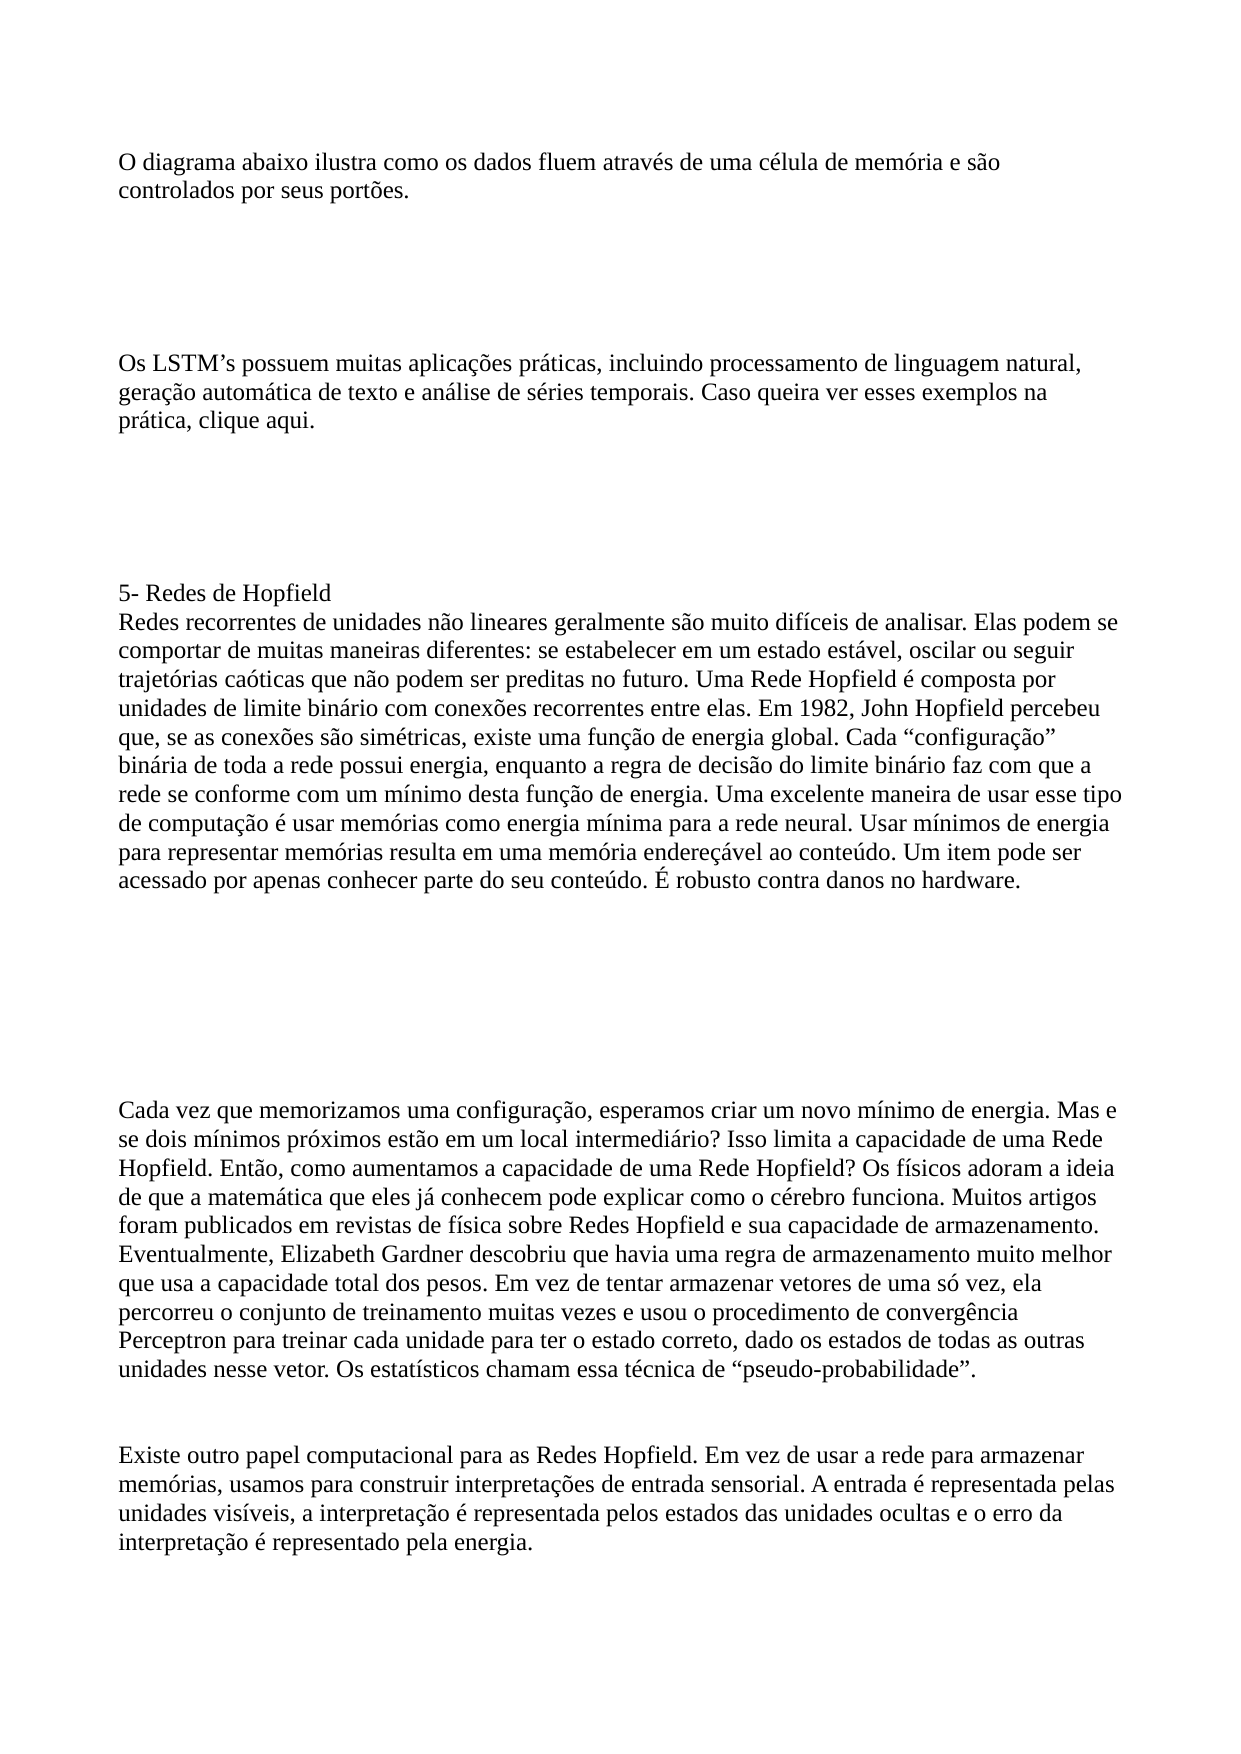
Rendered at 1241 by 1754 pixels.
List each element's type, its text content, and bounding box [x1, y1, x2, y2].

text O diagrama abaixo ilustra como os dados fluem através de uma célula de memória e são controlados por seus portões. [118, 147, 1122, 204]
text 5- Redes de Hopfield [118, 578, 1122, 607]
text Os LSTM’s possuem muitas aplicações práticas, incluindo processamento de linguagem natural, geração automática de texto e análise de séries temporais. Caso queira ver esses exemplos na prática, clique aqui. [118, 348, 1122, 434]
text Redes recorrentes de unidades não lineares geralmente são muito difíceis de analisar. Elas podem se comportar de muitas maneiras diferentes: se estabelecer em um estado estável, oscilar ou seguir trajetórias caóticas que não podem ser preditas no futuro. Uma Rede Hopfield é composta por unidades de limite binário com conexões recorrentes entre elas. Em 1982, John Hopfield percebeu que, se as conexões são simétricas, existe uma função de energia global. Cada “configuração” binária de toda a rede possui energia, enquanto a regra de decisão do limite binário faz com que a rede se conforme com um mínimo desta função de energia. Uma excelente maneira de usar esse tipo de computação é usar memórias como energia mínima para a rede neural. Usar mínimos de energia para representar memórias resulta em uma memória endereçável ao conteúdo. Um item pode ser acessado por apenas conhecer parte do seu conteúdo. É robusto contra danos no hardware. [118, 607, 1122, 894]
text Cada vez que memorizamos uma configuração, esperamos criar um novo mínimo de energia. Mas e se dois mínimos próximos estão em um local intermediário? Isso limita a capacidade de uma Rede Hopfield. Então, como aumentamos a capacidade de uma Rede Hopfield? Os físicos adoram a ideia de que a matemática que eles já conhecem pode explicar como o cérebro funciona. Muitos artigos foram publicados em revistas de física sobre Redes Hopfield e sua capacidade de armazenamento. Eventualmente, Elizabeth Gardner descobriu que havia uma regra de armazenamento muito melhor que usa a capacidade total dos pesos. Em vez de tentar armazenar vetores de uma só vez, ela percorreu o conjunto de treinamento muitas vezes e usou o procedimento de convergência Perceptron para treinar cada unidade para ter o estado correto, dado os estados de todas as outras unidades nesse vetor. Os estatísticos chamam essa técnica de “pseudo-probabilidade”. [118, 1096, 1122, 1383]
text Existe outro papel computacional para as Redes Hopfield. Em vez de usar a rede para armazenar memórias, usamos para construir interpretações de entrada sensorial. A entrada é representada pelas unidades visíveis, a interpretação é representada pelos estados das unidades ocultas e o erro da interpretação é representado pela energia. [118, 1441, 1122, 1556]
